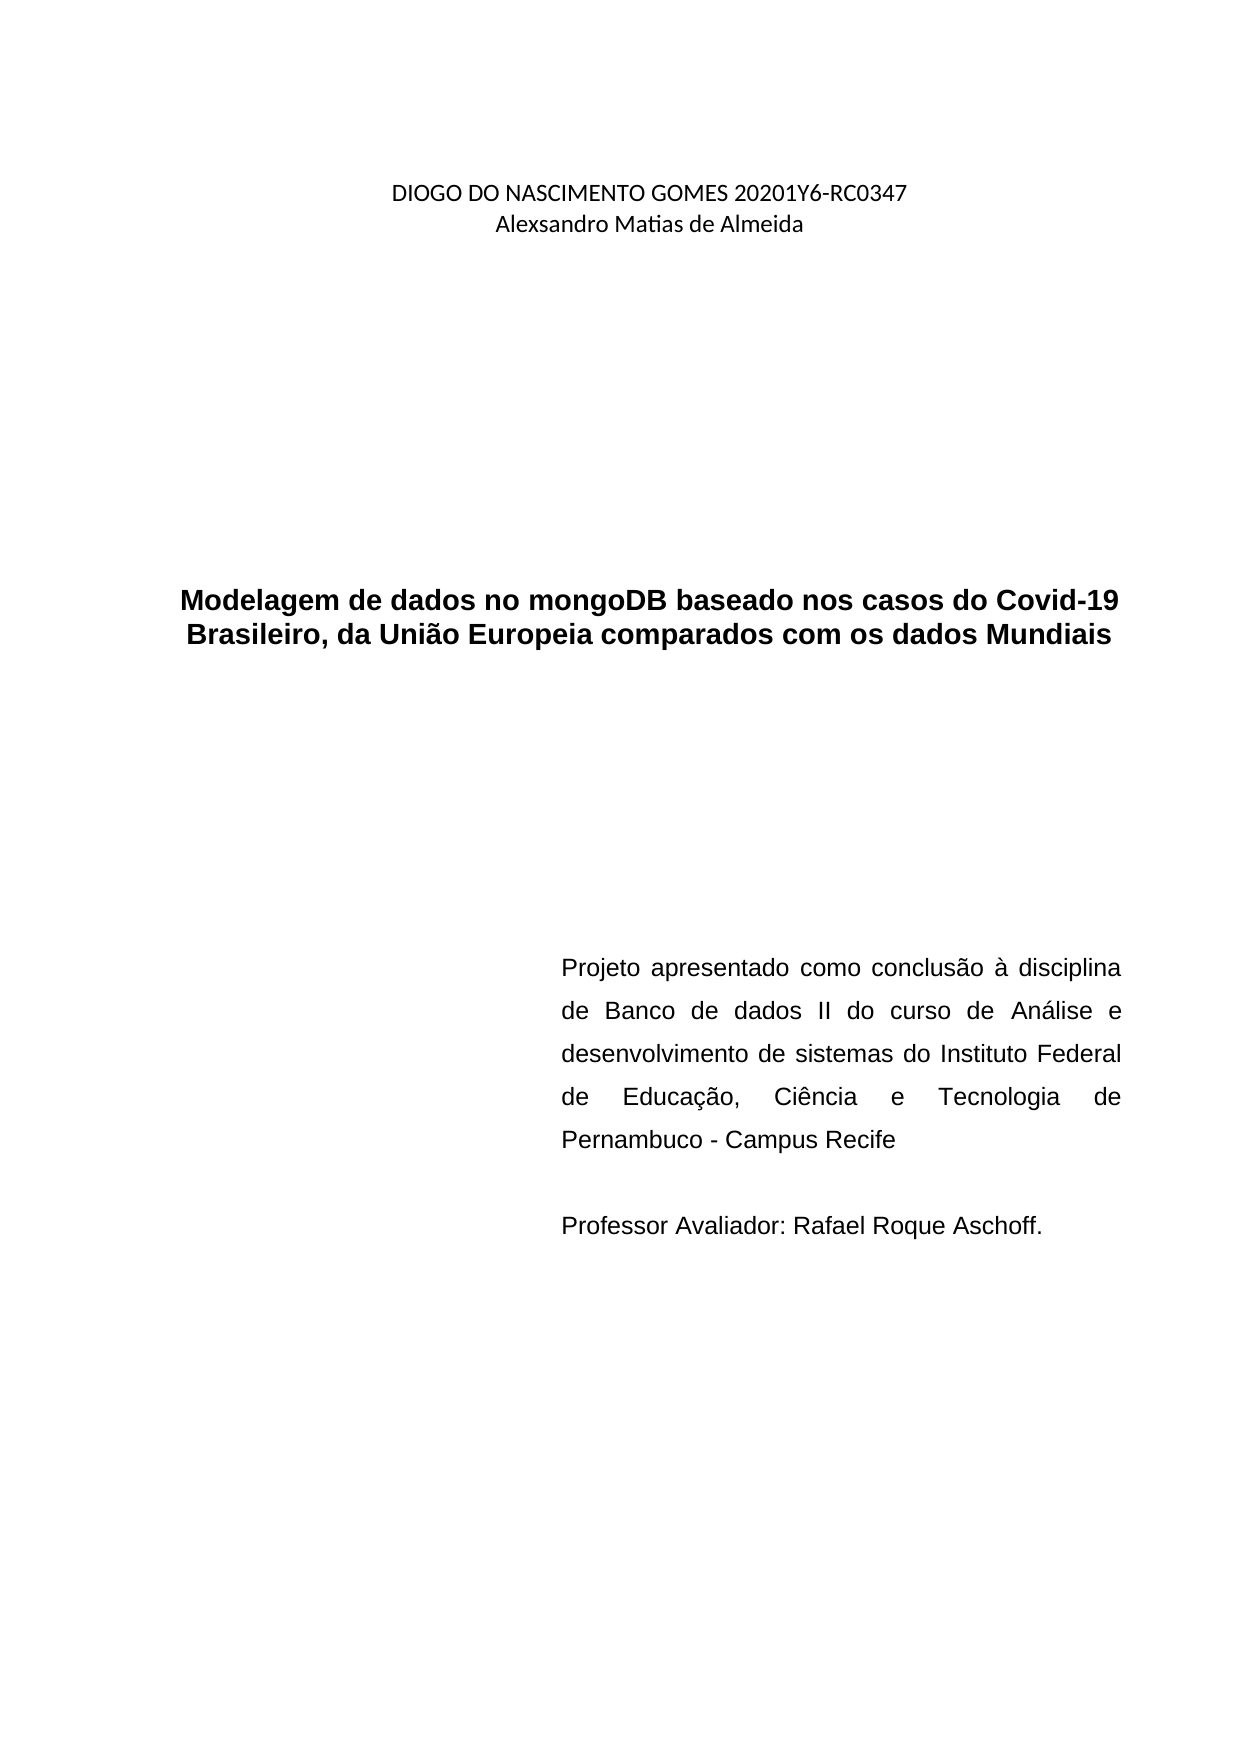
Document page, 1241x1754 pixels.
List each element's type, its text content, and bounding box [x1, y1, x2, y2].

subtitle Modelagem de dados no mongoDB baseado nos casos do Covid-19 Brasileiro, da União Europeia comparados com os dados Mundiais [177, 583, 1122, 650]
subtitle DIOGO DO NASCIMENTO GOMES 20201Y6-RC0347 [177, 177, 1122, 208]
subtitle Projeto apresentado como conclusão à disciplina de Banco de dados II do curso de Análise e desenvolvimento de sistemas do Instituto Federal de Educação, Ciência e Tecnologia de Pernambuco - Campus Recife [561, 953, 1122, 1154]
subtitle Professor Avaliador: Rafael Roque Aschoff. [561, 1211, 1122, 1240]
subtitle Alexsandro Matias de Almeida [177, 208, 1122, 238]
